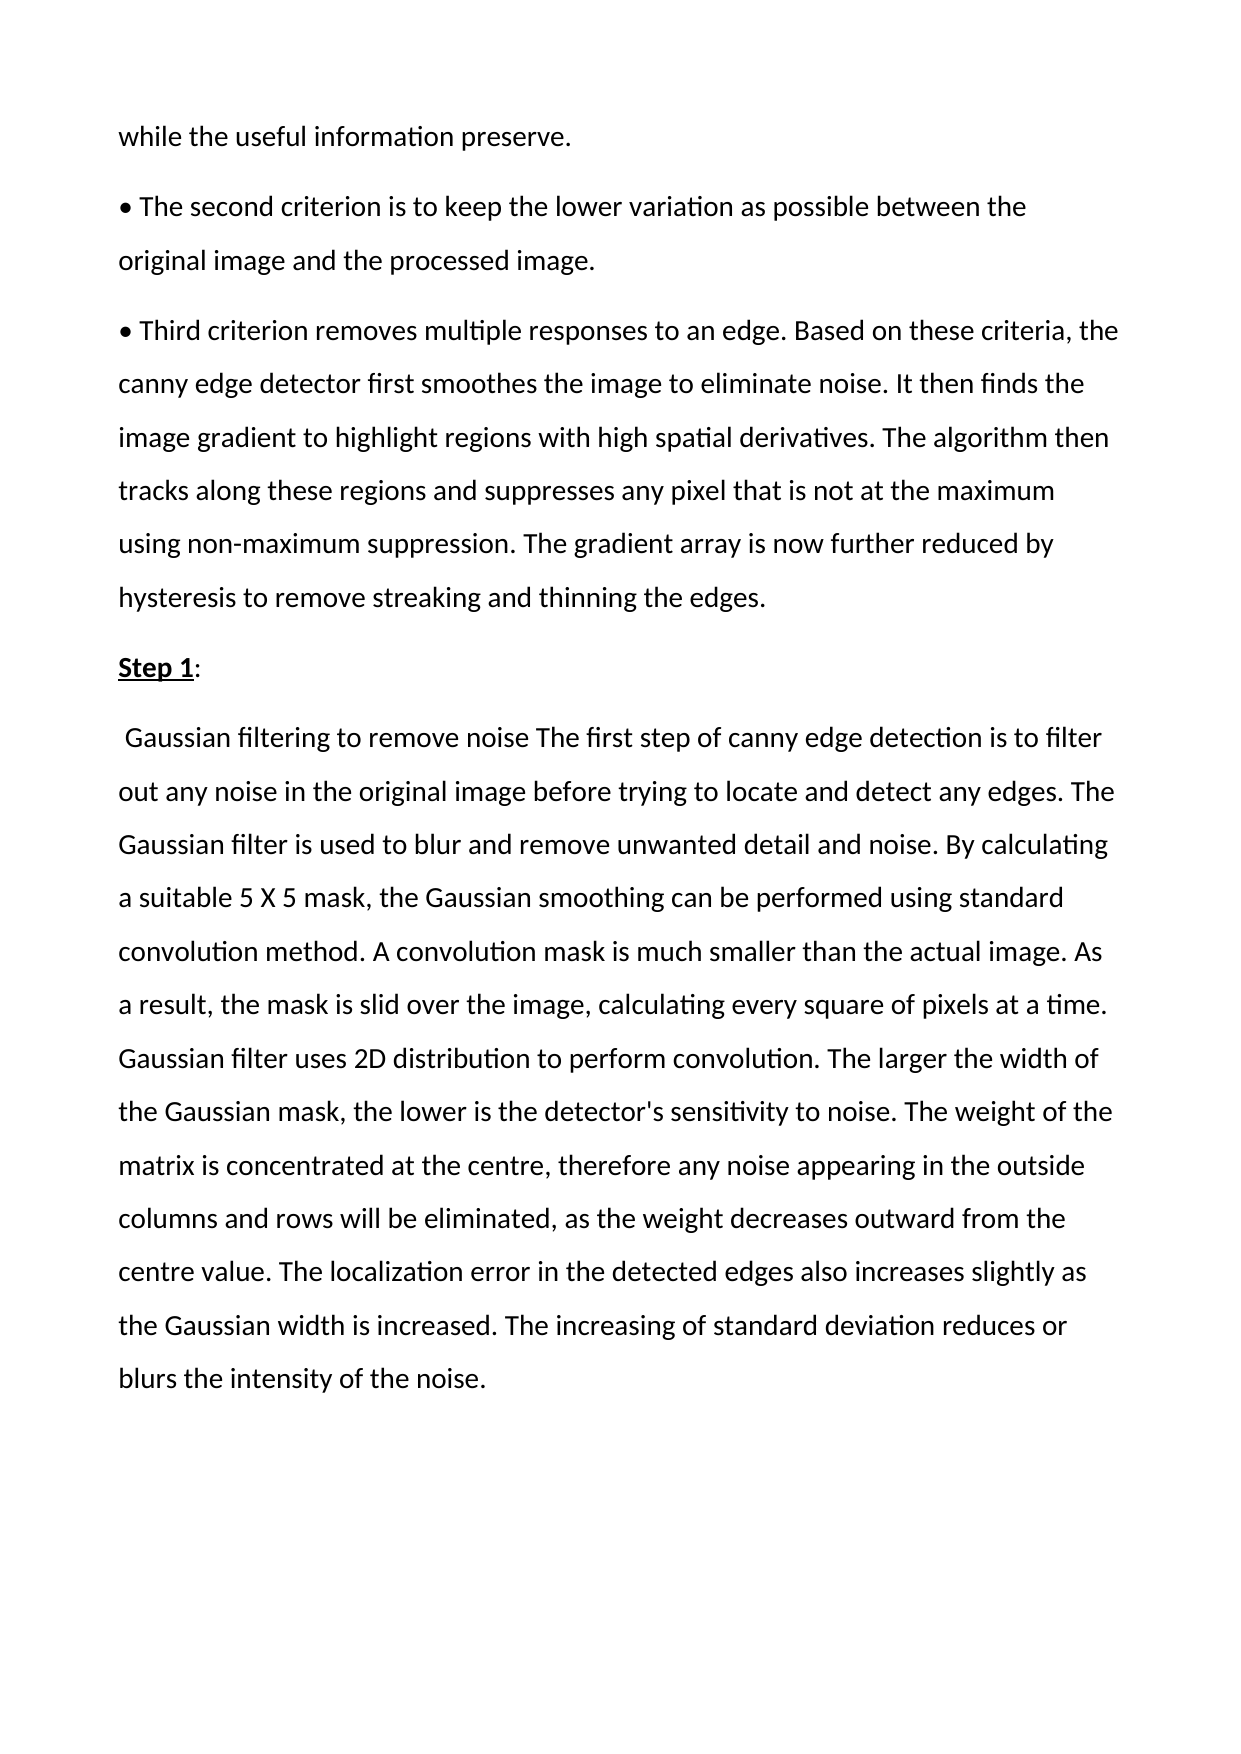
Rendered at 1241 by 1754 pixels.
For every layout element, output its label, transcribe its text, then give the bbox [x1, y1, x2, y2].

text Gaussian filtering to remove noise The first step of canny edge detection is to filter out any noise in the original image before trying to locate and detect any edges. The Gaussian filter is used to blur and remove unwanted detail and noise. By calculating a suitable 5 X 5 mask, the Gaussian smoothing can be performed using standard convolution method. A convolution mask is much smaller than the actual image. As a result, the mask is slid over the image, calculating every square of pixels at a time. Gaussian filter uses 2D distribution to perform convolution. The larger the width of the Gaussian mask, the lower is the detector's sensitivity to noise. The weight of the matrix is concentrated at the centre, therefore any noise appearing in the outside columns and rows will be eliminated, as the weight decreases outward from the centre value. The localization error in the detected edges also increases slightly as the Gaussian width is increased. The increasing of standard deviation reduces or blurs the intensity of the noise. [118, 719, 1122, 1396]
text while the useful information preserve. [118, 118, 1122, 154]
text • Third criterion removes multiple responses to an edge. Based on these criteria, the canny edge detector first smoothes the image to eliminate noise. It then finds the image gradient to highlight regions with high spatial derivatives. The algorithm then tracks along these regions and suppresses any pixel that is not at the maximum using non-maximum suppression. The gradient array is now further reduced by hysteresis to remove streaking and thinning the edges. [118, 312, 1122, 614]
text • The second criterion is to keep the lower variation as possible between the original image and the processed image. [118, 188, 1122, 277]
text Step 1: [118, 649, 1122, 685]
